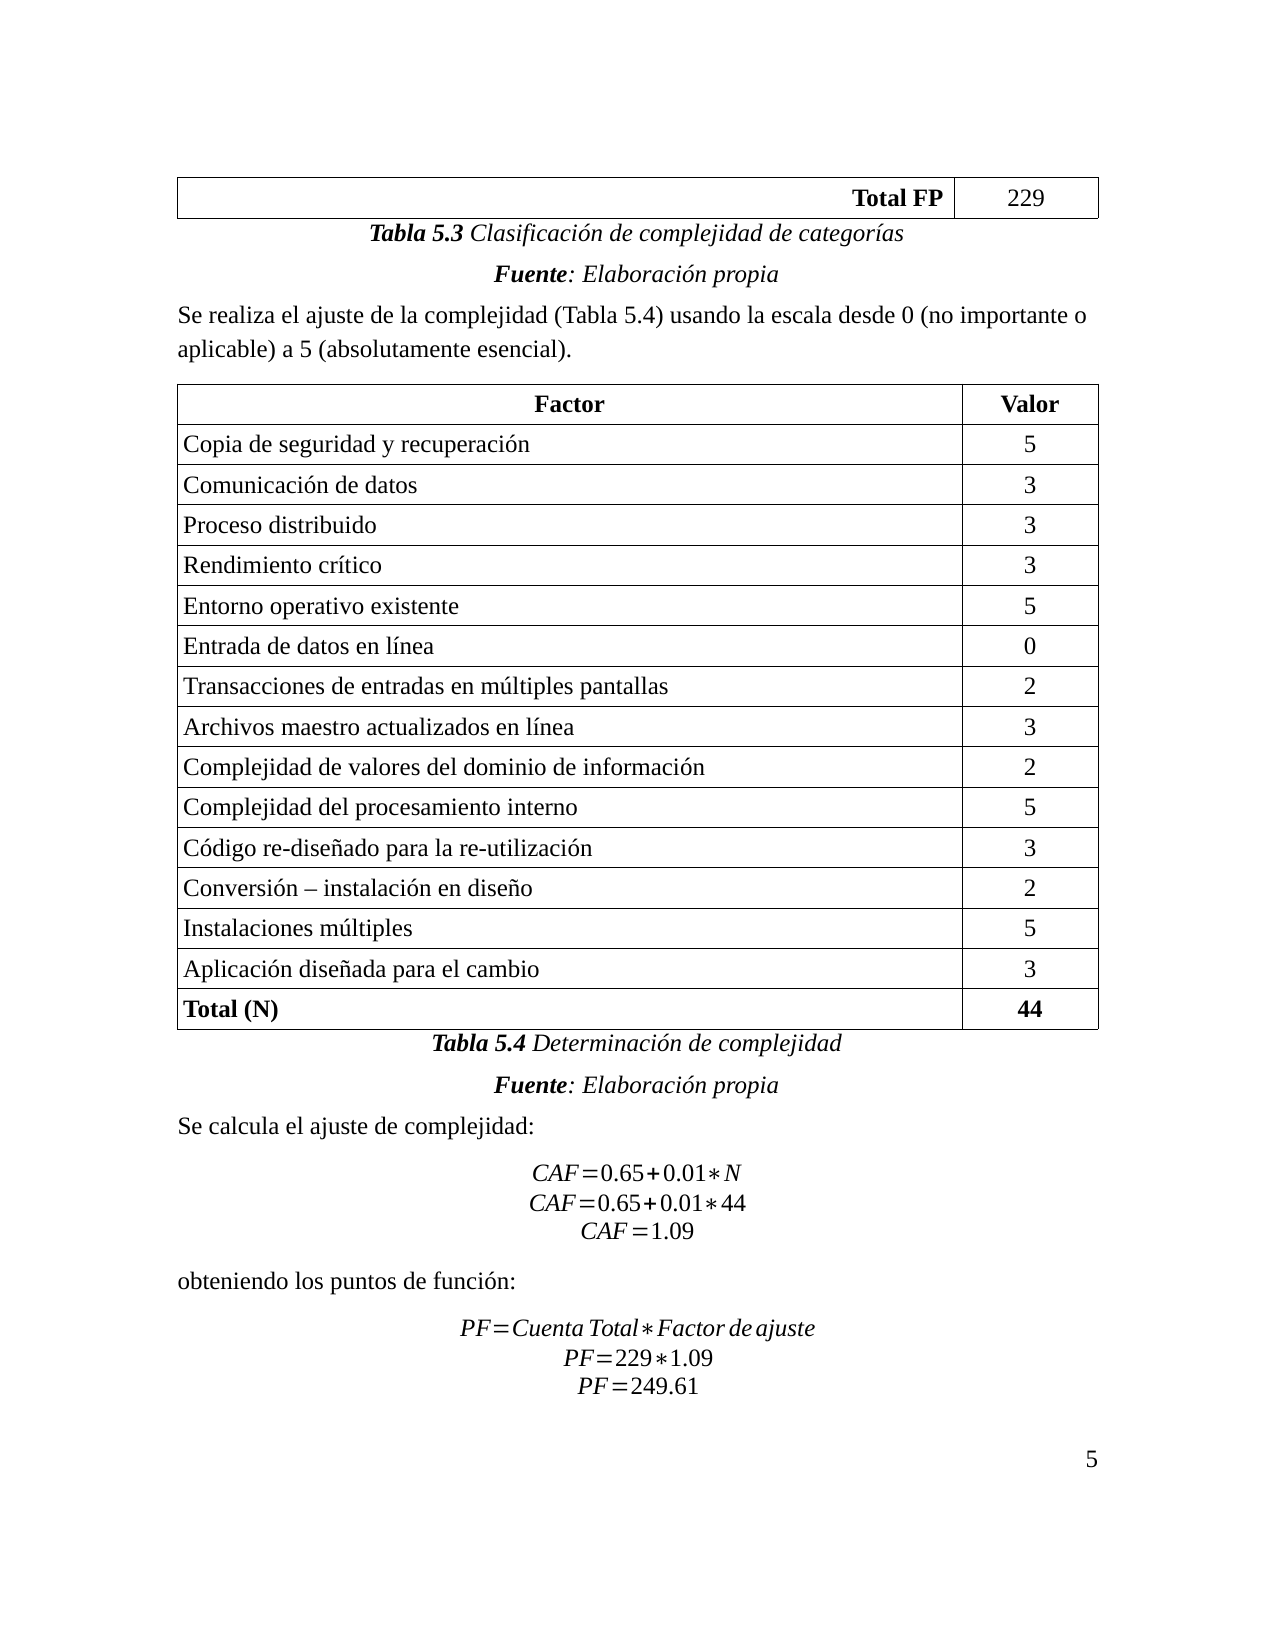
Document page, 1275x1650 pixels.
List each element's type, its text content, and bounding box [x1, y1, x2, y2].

table_cell Entrada de datos en línea [178, 626, 962, 666]
table_cell 3 [963, 828, 1098, 867]
text Fuente: Elaboración propia [177, 1070, 1098, 1098]
table_cell 5 [963, 788, 1098, 827]
table_cell 3 [963, 505, 1098, 545]
table_cell Conversión – instalación en diseño [178, 868, 962, 907]
table_cell 3 [963, 949, 1098, 988]
table_cell 5 [963, 909, 1098, 948]
table_header Valor [963, 385, 1098, 424]
table_cell Comunicación de datos [178, 465, 962, 504]
table_cell Total FP [178, 178, 954, 217]
table_cell 44 [963, 989, 1098, 1028]
table_header Factor [178, 385, 962, 424]
table_cell 5 [963, 425, 1098, 464]
table_cell Instalaciones múltiples [178, 909, 962, 948]
table_cell 2 [963, 747, 1098, 787]
text Tabla 5.4 Determinación de complejidad [177, 1030, 1098, 1057]
table_cell 0 [963, 626, 1098, 666]
table_cell Proceso distribuido [178, 505, 962, 545]
table_cell 3 [963, 707, 1098, 746]
table_cell 3 [963, 546, 1098, 585]
table_cell Archivos maestro actualizados en línea [178, 707, 962, 746]
table_cell Rendimiento crítico [178, 546, 962, 585]
table_cell Complejidad del procesamiento interno [178, 788, 962, 827]
text Se calcula el ajuste de complejidad: [177, 1111, 1098, 1139]
table_cell 229 [955, 178, 1098, 217]
table_cell Entorno operativo existente [178, 586, 962, 625]
table_cell 3 [963, 465, 1098, 504]
text obteniendo los puntos de función: [177, 1266, 1098, 1294]
table_cell Transacciones de entradas en múltiples pantallas [178, 667, 962, 706]
table_cell 2 [963, 868, 1098, 907]
text Fuente: Elaboración propia [177, 259, 1098, 287]
text Se realiza el ajuste de la complejidad (Tabla 5.4) usando la escala desde 0 (no importante o aplicable) a 5 (absolutamente esencial). [177, 300, 1098, 363]
table_cell Copia de seguridad y recuperación [178, 425, 962, 464]
table_cell 5 [963, 586, 1098, 625]
table_cell Complejidad de valores del dominio de información [178, 747, 962, 787]
text Tabla 5.3 Clasificación de complejidad de categorías [177, 219, 1098, 246]
table_cell Código re-diseñado para la re-utilización [178, 828, 962, 867]
table_cell Total (N) [178, 989, 962, 1028]
table_cell Aplicación diseñada para el cambio [178, 949, 962, 988]
table_cell 2 [963, 667, 1098, 706]
